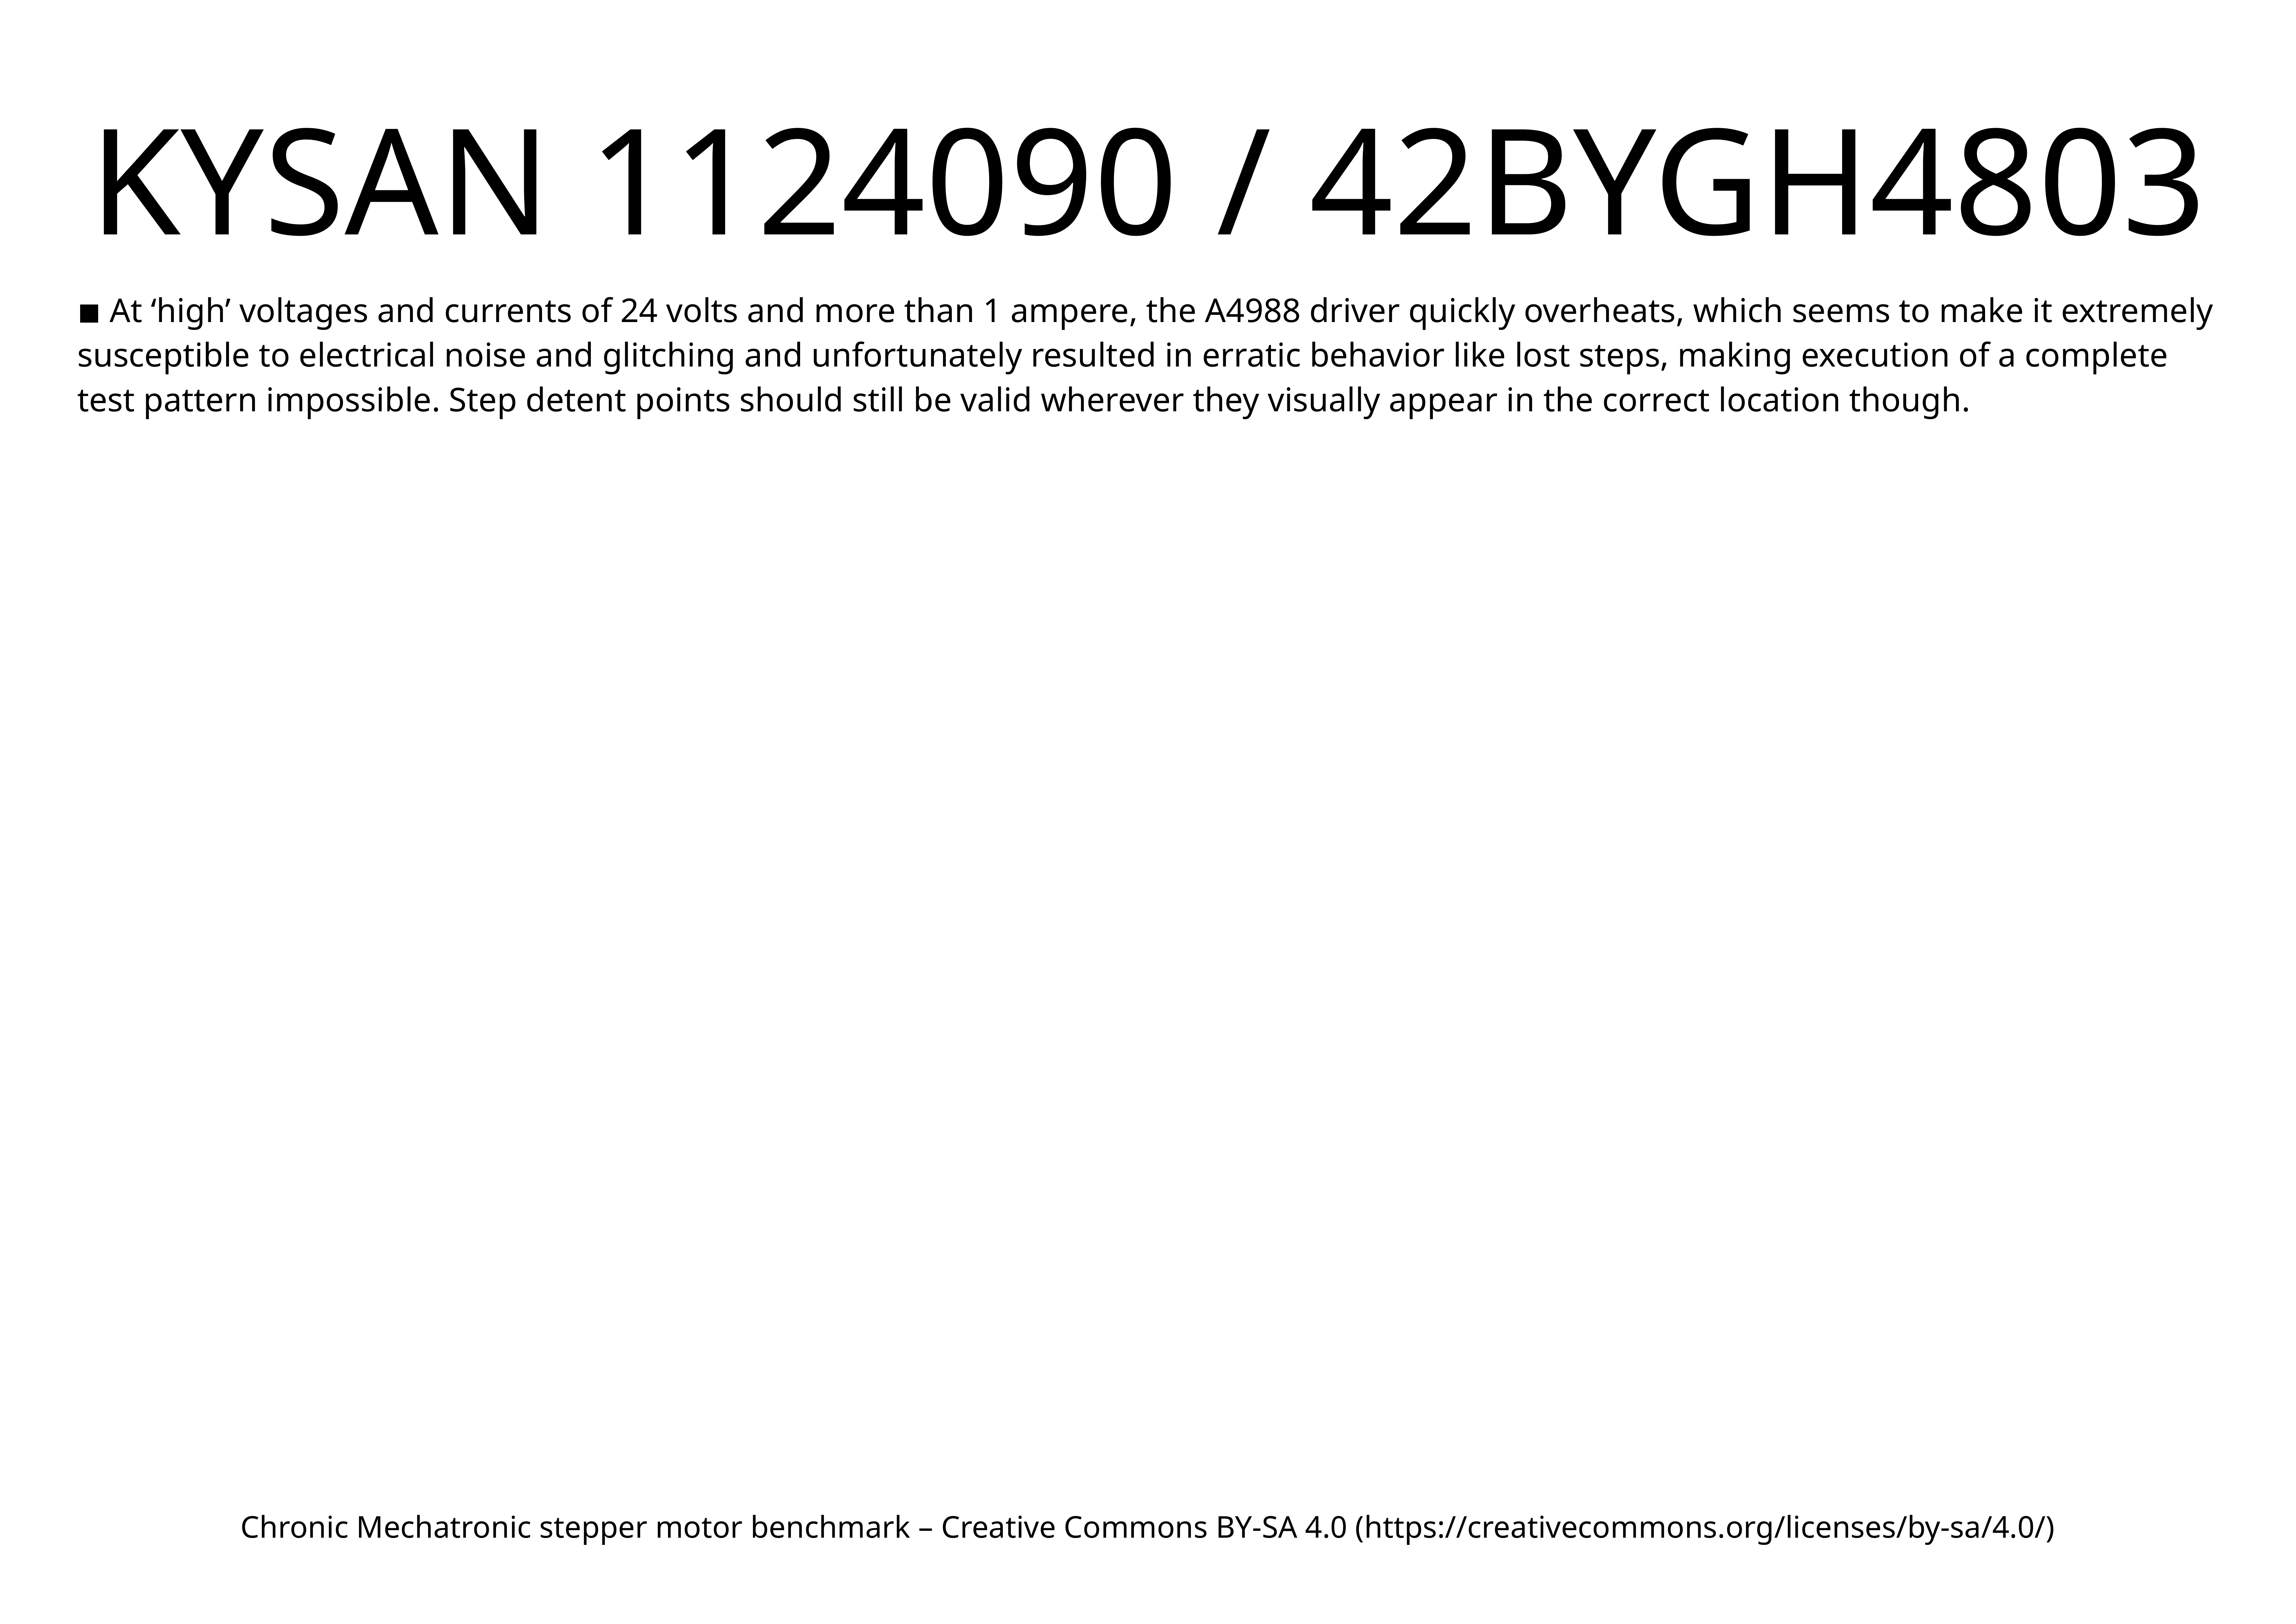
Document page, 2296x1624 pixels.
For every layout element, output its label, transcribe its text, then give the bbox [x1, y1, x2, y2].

text ◾ At ‘high’ voltages and currents of 24 volts and more than 1 ampere, the A4988 driver quickly overheats, which seems to make it extremely susceptible to electrical noise and glitching and unfortunately resulted in erratic behavior like lost steps, making execution of a complete test pattern impossible. Step detent points should still be valid wherever they visually appear in the correct location though. [77, 287, 2219, 421]
